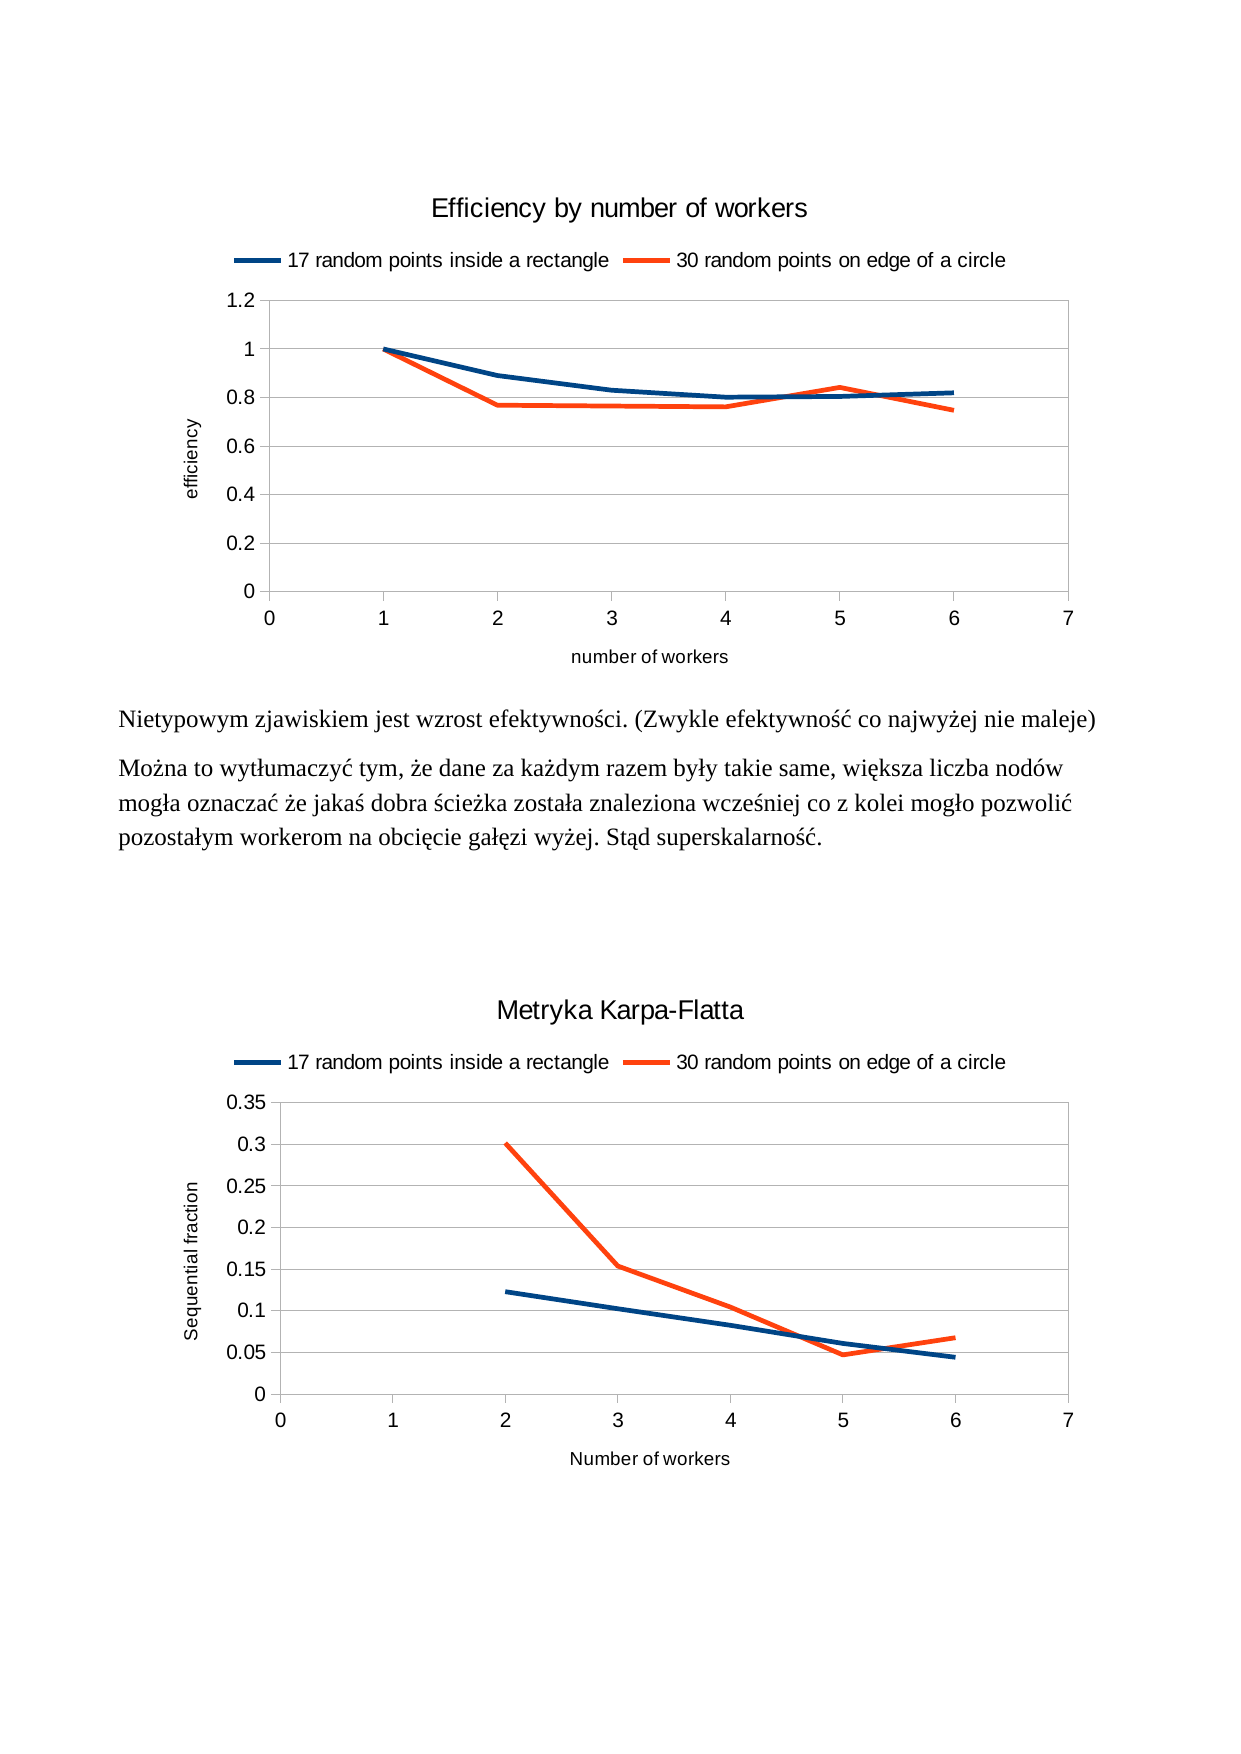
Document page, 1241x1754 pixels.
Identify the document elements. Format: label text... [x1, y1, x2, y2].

text Nietypowym zjawiskiem jest wzrost efektywności. (Zwykle efektywność co najwyżej nie maleje) [118, 167, 1122, 733]
text Można to wytłumaczyć tym, że dane za każdym razem były takie same, większa liczba nodów mogła oznaczać że jakaś dobra ścieżka została znaleziona wcześniej co z kolei mogło pozwolić pozostałym workerom na obcięcie gałęzi wyżej. Stąd superskalarność. [118, 753, 1122, 851]
